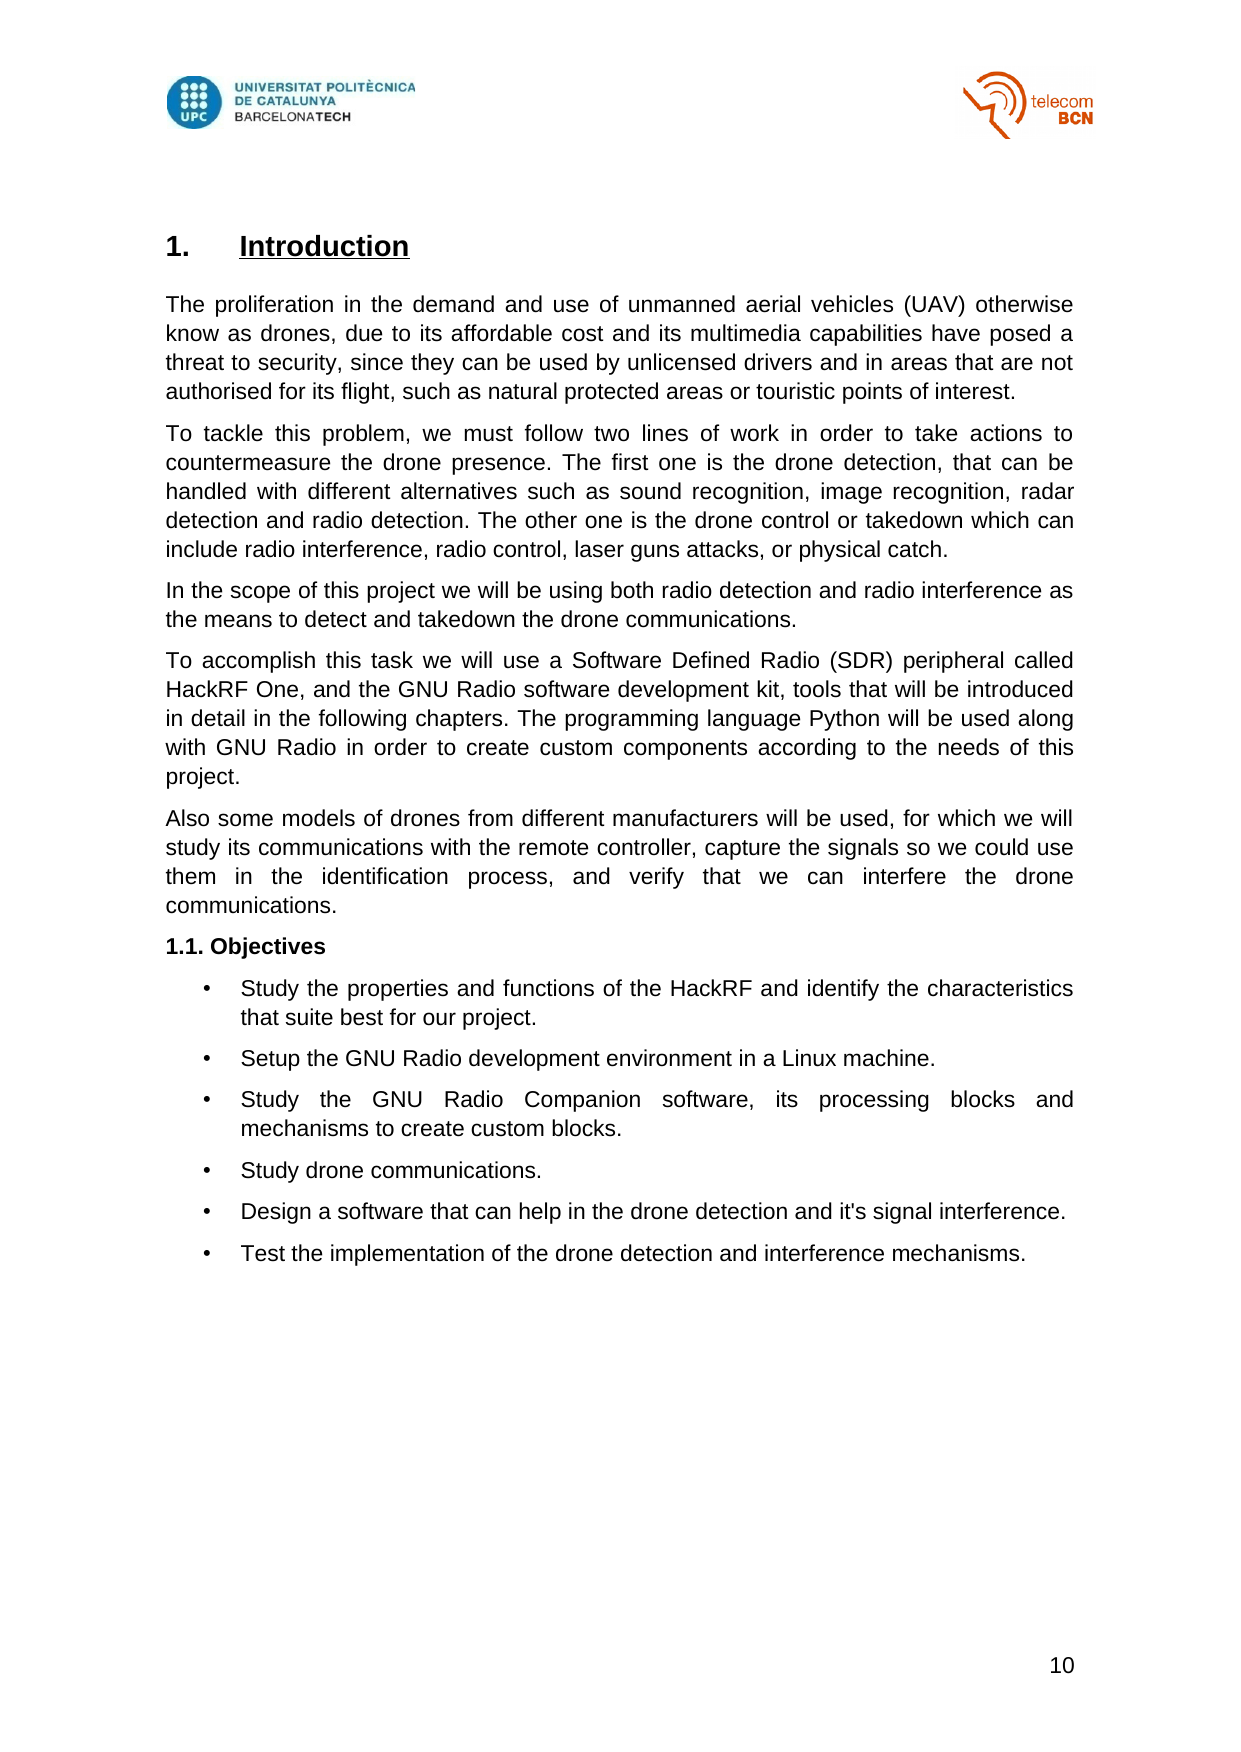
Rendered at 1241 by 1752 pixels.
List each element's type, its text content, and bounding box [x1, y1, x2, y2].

list Study the GNU Radio Companion software, its processing blocks and mechanisms to create custom blocks. [203, 1086, 1075, 1142]
subtitle Introduction [165, 228, 1075, 262]
text 1.1. Objectives [165, 933, 1075, 959]
text To accomplish this task we will use a Software Defined Radio (SDR) peripheral called HackRF One, and the GNU Radio software development kit, tools that will be introduced in detail in the following chapters. The programming language Python will be used along with GNU Radio in order to create custom components according to the needs of this project. [165, 647, 1075, 789]
picture [167, 76, 416, 129]
text To tackle this problem, we must follow two lines of work in order to take actions to countermeasure the drone presence. The first one is the drone detection, that can be handled with different alternatives such as sound recognition, image recognition, radar detection and radio detection. The other one is the drone control or takedown which can include radio interference, radio control, laser guns attacks, or physical catch. [165, 420, 1075, 562]
picture [954, 66, 1096, 139]
list Test the implementation of the drone detection and interference mechanisms. [203, 1240, 1075, 1266]
list Study drone communications. [203, 1157, 1075, 1183]
text In the scope of this project we will be using both radio detection and radio interference as the means to detect and takedown the drone communications. [165, 577, 1075, 632]
list Design a software that can help in the drone detection and it's signal interference. [203, 1198, 1075, 1224]
text The proliferation in the demand and use of unmanned aerial vehicles (UAV) otherwise know as drones, due to its affordable cost and its multimedia capabilities have posed a threat to security, since they can be used by unlicensed drivers and in areas that are not authorised for its flight, such as natural protected areas or touristic points of interest. [165, 291, 1075, 404]
text Also some models of drones from different manufacturers will be used, for which we will study its communications with the remote controller, capture the signals so we could use them in the identification process, and verify that we can interfere the drone communications. [165, 805, 1075, 918]
list Study the properties and functions of the HackRF and identify the characteristics that suite best for our project. [203, 974, 1075, 1030]
list Setup the GNU Radio development environment in a Linux machine. [203, 1045, 1075, 1071]
